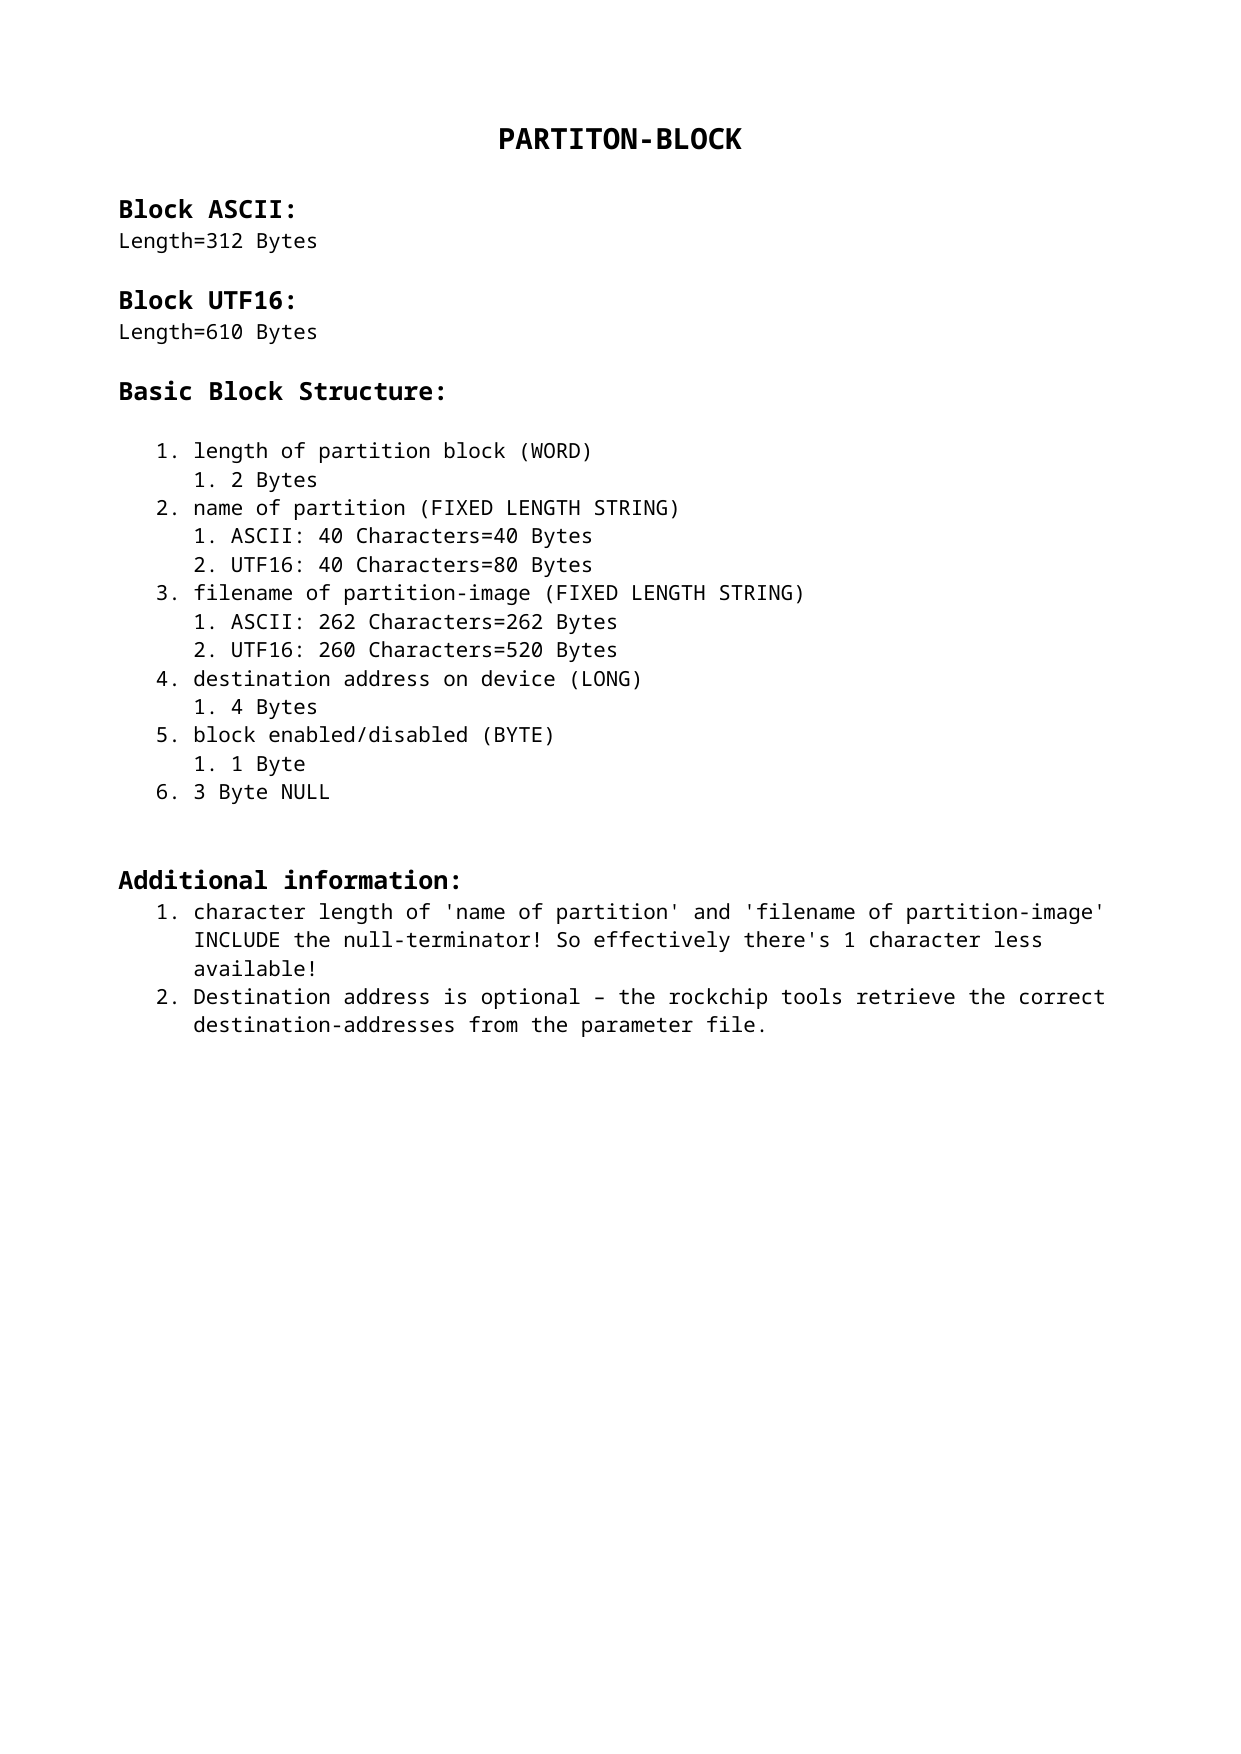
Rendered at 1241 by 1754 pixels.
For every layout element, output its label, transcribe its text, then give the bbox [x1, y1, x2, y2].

list UTF16: 40 Characters=80 Bytes [193, 550, 1122, 578]
list UTF16: 260 Characters=520 Bytes [193, 635, 1122, 664]
text Length=312 Bytes [118, 226, 1122, 254]
list block enabled/disabled (BYTE) [156, 721, 1122, 749]
text Basic Block Structure: [118, 374, 1122, 408]
list character length of 'name of partition' and 'filename of partition-image' INCLUDE the null-terminator! So effectively there's 1 character less available! [156, 897, 1122, 982]
list 4 Bytes [193, 692, 1122, 721]
text Additional information: [118, 863, 1122, 897]
text Length=610 Bytes [118, 317, 1122, 345]
list name of partition (FIXED LENGTH STRING) [156, 493, 1122, 522]
list destination address on device (LONG) [156, 664, 1122, 692]
list 2 Bytes [193, 465, 1122, 493]
list length of partition block (WORD) [156, 436, 1122, 465]
text Block ASCII: [118, 192, 1122, 226]
list ASCII: 40 Characters=40 Bytes [193, 522, 1122, 550]
text PARTITON-BLOCK [118, 118, 1122, 158]
list 1 Byte [193, 749, 1122, 777]
text Block UTF16: [118, 283, 1122, 317]
list 3 Byte NULL [156, 777, 1122, 806]
list ASCII: 262 Characters=262 Bytes [193, 607, 1122, 635]
list Destination address is optional – the rockchip tools retrieve the correct destination-addresses from the parameter file. [156, 982, 1122, 1039]
list filename of partition-image (FIXED LENGTH STRING) [156, 578, 1122, 607]
